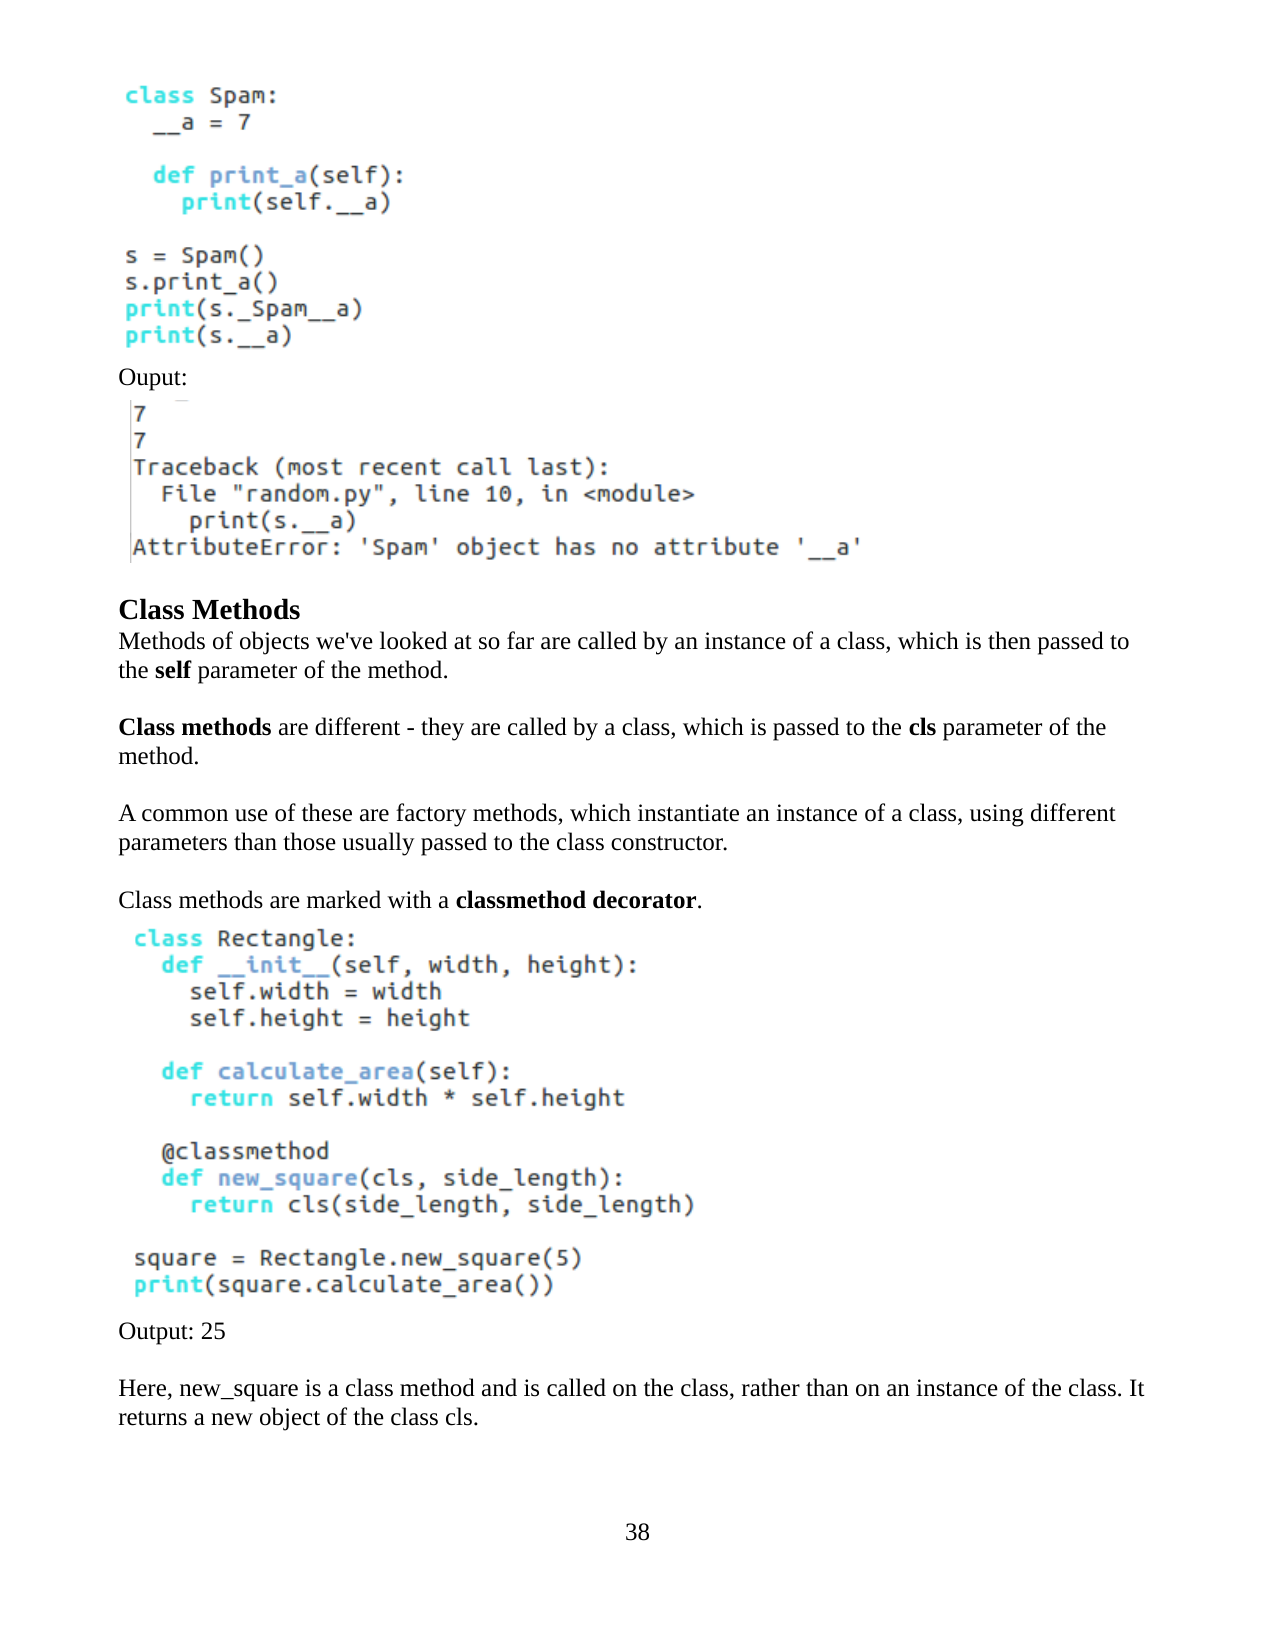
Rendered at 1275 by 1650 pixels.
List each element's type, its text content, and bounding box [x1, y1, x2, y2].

text Class methods are marked with a classmethod decorator. [118, 856, 1157, 913]
text A common use of these are factory methods, which instantiate an instance of a class, using different parameters than those usually passed to the class constructor. [118, 770, 1157, 856]
text Class Methods [118, 592, 1157, 626]
text Class methods are different - they are called by a class, which is passed to the cls parameter of the method. [118, 683, 1157, 770]
text Methods of objects we've looked at so far are called by an instance of a class, which is then passed to the self parameter of the method. [118, 626, 1157, 683]
text Here, new_square is a class method and is called on the class, rather than on an instance of the class. It returns a new object of the class cls. [118, 1373, 1157, 1431]
text Output: 25 [118, 1316, 1157, 1345]
text Ouput: [118, 362, 1157, 391]
